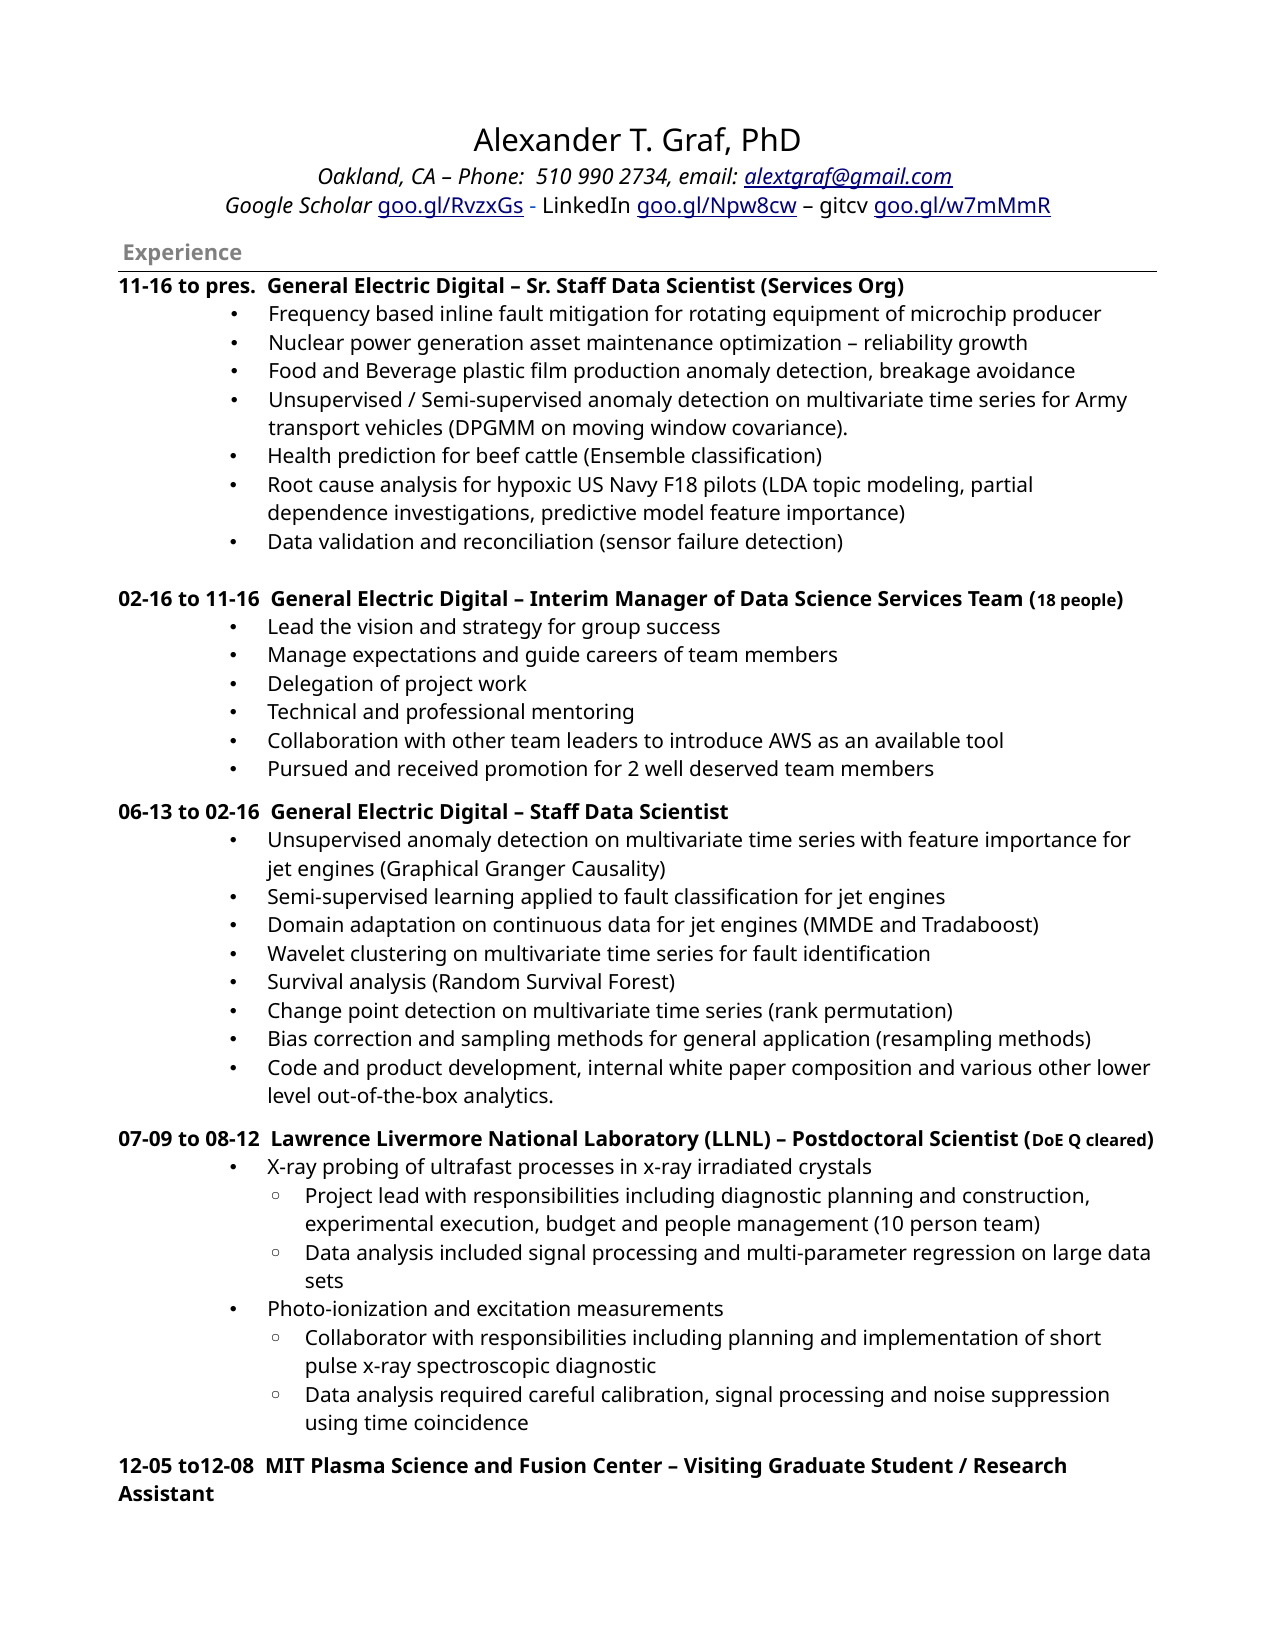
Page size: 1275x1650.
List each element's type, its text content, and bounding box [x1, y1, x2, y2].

list Root cause analysis for hypoxic US Navy F18 pilots (LDA topic modeling, partial dependence investigations, predictive model feature importance) [229, 470, 1157, 527]
list Code and product development, internal white paper composition and various other lower level out-of-the-box analytics. [229, 1053, 1157, 1110]
list Pursued and received promotion for 2 well deserved team members [229, 754, 1157, 783]
list Wavelet clustering on multivariate time series for fault identification [229, 939, 1157, 967]
list Delegation of project work [229, 669, 1157, 697]
text 02-16 to 11-16 General Electric Digital – Interim Manager of Data Science Services Team (18 people) [118, 584, 1157, 612]
list Unsupervised anomaly detection on multivariate time series with feature importance for jet engines (Graphical Granger Causality) [229, 825, 1157, 882]
text Alexander T. Graf, PhD [118, 118, 1157, 161]
list Nuclear power generation asset maintenance optimization – reliability growth [231, 328, 1157, 356]
text 11-16 to pres. General Electric Digital – Sr. Staff Data Scientist (Services Org) [118, 272, 1157, 299]
list Data analysis included signal processing and multi-parameter regression on large data sets [267, 1238, 1157, 1294]
list Food and Beverage plastic film production anomaly detection, breakage avoidance [231, 356, 1157, 385]
list Unsupervised / Semi-supervised anomaly detection on multivariate time series for Army transport vehicles (DPGMM on moving window covariance). [231, 385, 1157, 442]
list Semi-supervised learning applied to fault classification for jet engines [229, 882, 1157, 911]
list Project lead with responsibilities including diagnostic planning and construction, experimental execution, budget and people management (10 person team) [267, 1181, 1157, 1238]
list Frequency based inline fault mitigation for rotating equipment of microchip producer [231, 299, 1157, 328]
list Lead the vision and strategy for group success [229, 612, 1157, 641]
text 12-05 to12-08 MIT Plasma Science and Fusion Center – Visiting Graduate Student / Research Assistant [118, 1451, 1157, 1508]
list Manage expectations and guide careers of team members [229, 641, 1157, 669]
text Google Scholar goo.gl/RvzxGs - LinkedIn goo.gl/Npw8cw – gitcv goo.gl/w7mMmR [118, 191, 1157, 220]
list Technical and professional mentoring [229, 697, 1157, 726]
list X-ray probing of ultrafast processes in x-ray irradiated crystals [229, 1152, 1157, 1181]
list Collaborator with responsibilities including planning and implementation of short pulse x-ray spectroscopic diagnostic [267, 1323, 1157, 1380]
text Oakland, CA – Phone: 510 990 2734, email: alextgraf@gmail.com [118, 161, 1157, 191]
list Health prediction for beef cattle (Ensemble classification) [229, 442, 1157, 470]
text 07-09 to 08-12 Lawrence Livermore National Laboratory (LLNL) – Postdoctoral Scientist (DoE Q cleared) [118, 1124, 1157, 1152]
list Bias correction and sampling methods for general application (resampling methods) [229, 1024, 1157, 1053]
list Photo-ionization and excitation measurements [229, 1294, 1157, 1323]
list Domain adaptation on continuous data for jet engines (MMDE and Tradaboost) [229, 911, 1157, 939]
list Collaboration with other team leaders to introduce AWS as an available tool [229, 726, 1157, 754]
list Change point detection on multivariate time series (rank permutation) [229, 996, 1157, 1024]
list Data analysis required careful calibration, signal processing and noise suppression using time coincidence [267, 1380, 1157, 1437]
text 06-13 to 02-16 General Electric Digital – Staff Data Scientist [118, 797, 1157, 825]
text Experience [118, 232, 1157, 271]
list Data validation and reconciliation (sensor failure detection) [229, 527, 1157, 555]
list Survival analysis (Random Survival Forest) [229, 967, 1157, 996]
